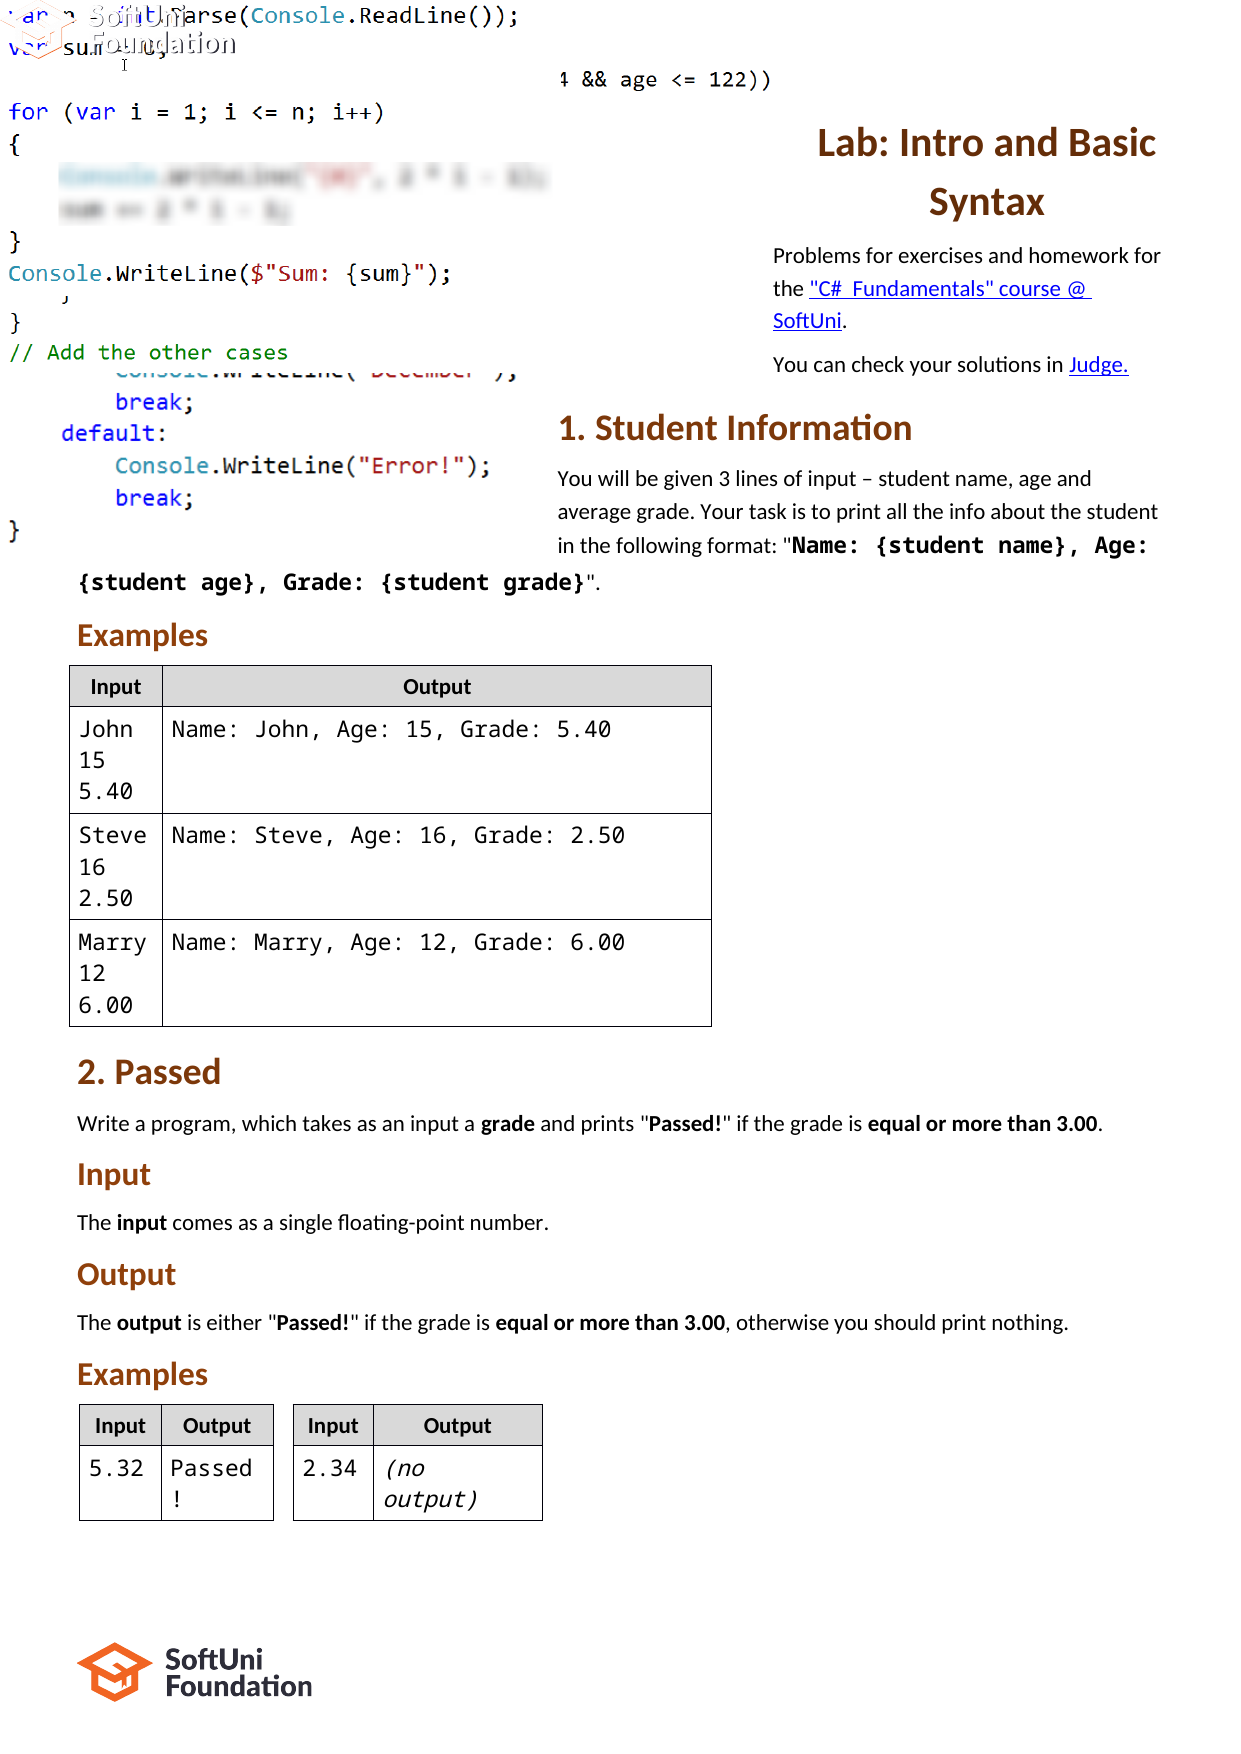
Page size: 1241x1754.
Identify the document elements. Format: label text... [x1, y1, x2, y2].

text You can check your solutions in Judge. [558, 351, 1163, 378]
table_cell [274, 1445, 293, 1520]
table_cell Name: John, Age: 15, Grade: 5.40 [163, 707, 711, 812]
text Write a program, which takes as an input a grade and prints "Passed!" if the grade is equal or more than 3.00. [77, 1109, 1163, 1137]
subtitle Passed [77, 1048, 1163, 1093]
table_header Output [374, 1405, 542, 1445]
table_cell 5.32 [80, 1446, 161, 1520]
subtitle Lab: Intro and Basic Syntax [773, 116, 1163, 226]
table_cell 2.34 [294, 1446, 373, 1520]
table_cell Name: Marry, Age: 12, Grade: 6.00 [163, 920, 711, 1026]
picture [0, 0, 560, 295]
table_cell Marry 12 6.00 [70, 920, 162, 1026]
table_header Output [162, 1405, 273, 1445]
table_header [274, 1404, 293, 1445]
picture [76, 1642, 312, 1702]
picture [1, 373, 557, 555]
table_cell John 15 5.40 [70, 707, 162, 812]
subtitle Student Information [558, 403, 1163, 449]
table_cell Passed! [162, 1446, 273, 1520]
text Problems for exercises and homework for the "C# Fundamentals" course @ SoftUni. [773, 241, 1163, 334]
table_header Input [294, 1405, 373, 1445]
subtitle Examples [77, 614, 1163, 654]
table_cell (no output) [374, 1446, 542, 1520]
picture [1, 1, 772, 372]
table_cell Steve 16 2.50 [70, 814, 162, 919]
table_header Input [80, 1405, 161, 1445]
table_cell Name: Steve, Age: 16, Grade: 2.50 [163, 814, 711, 919]
table_header Input [70, 666, 162, 706]
subtitle Examples [77, 1353, 1163, 1394]
text The input comes as a single floating-point number. [77, 1208, 1163, 1236]
subtitle Output [77, 1253, 1163, 1294]
table_header Output [163, 666, 711, 706]
text The output is either "Passed!" if the grade is equal or more than 3.00, otherwise you should print nothing. [77, 1308, 1163, 1336]
subtitle Input [77, 1153, 1163, 1194]
text You will be given 3 lines of input – student name, age and average grade. Your task is to print all the info about the student in the following format: "Name: {student name}, Age: {student age}, Grade: {student grade}". [77, 464, 1163, 597]
